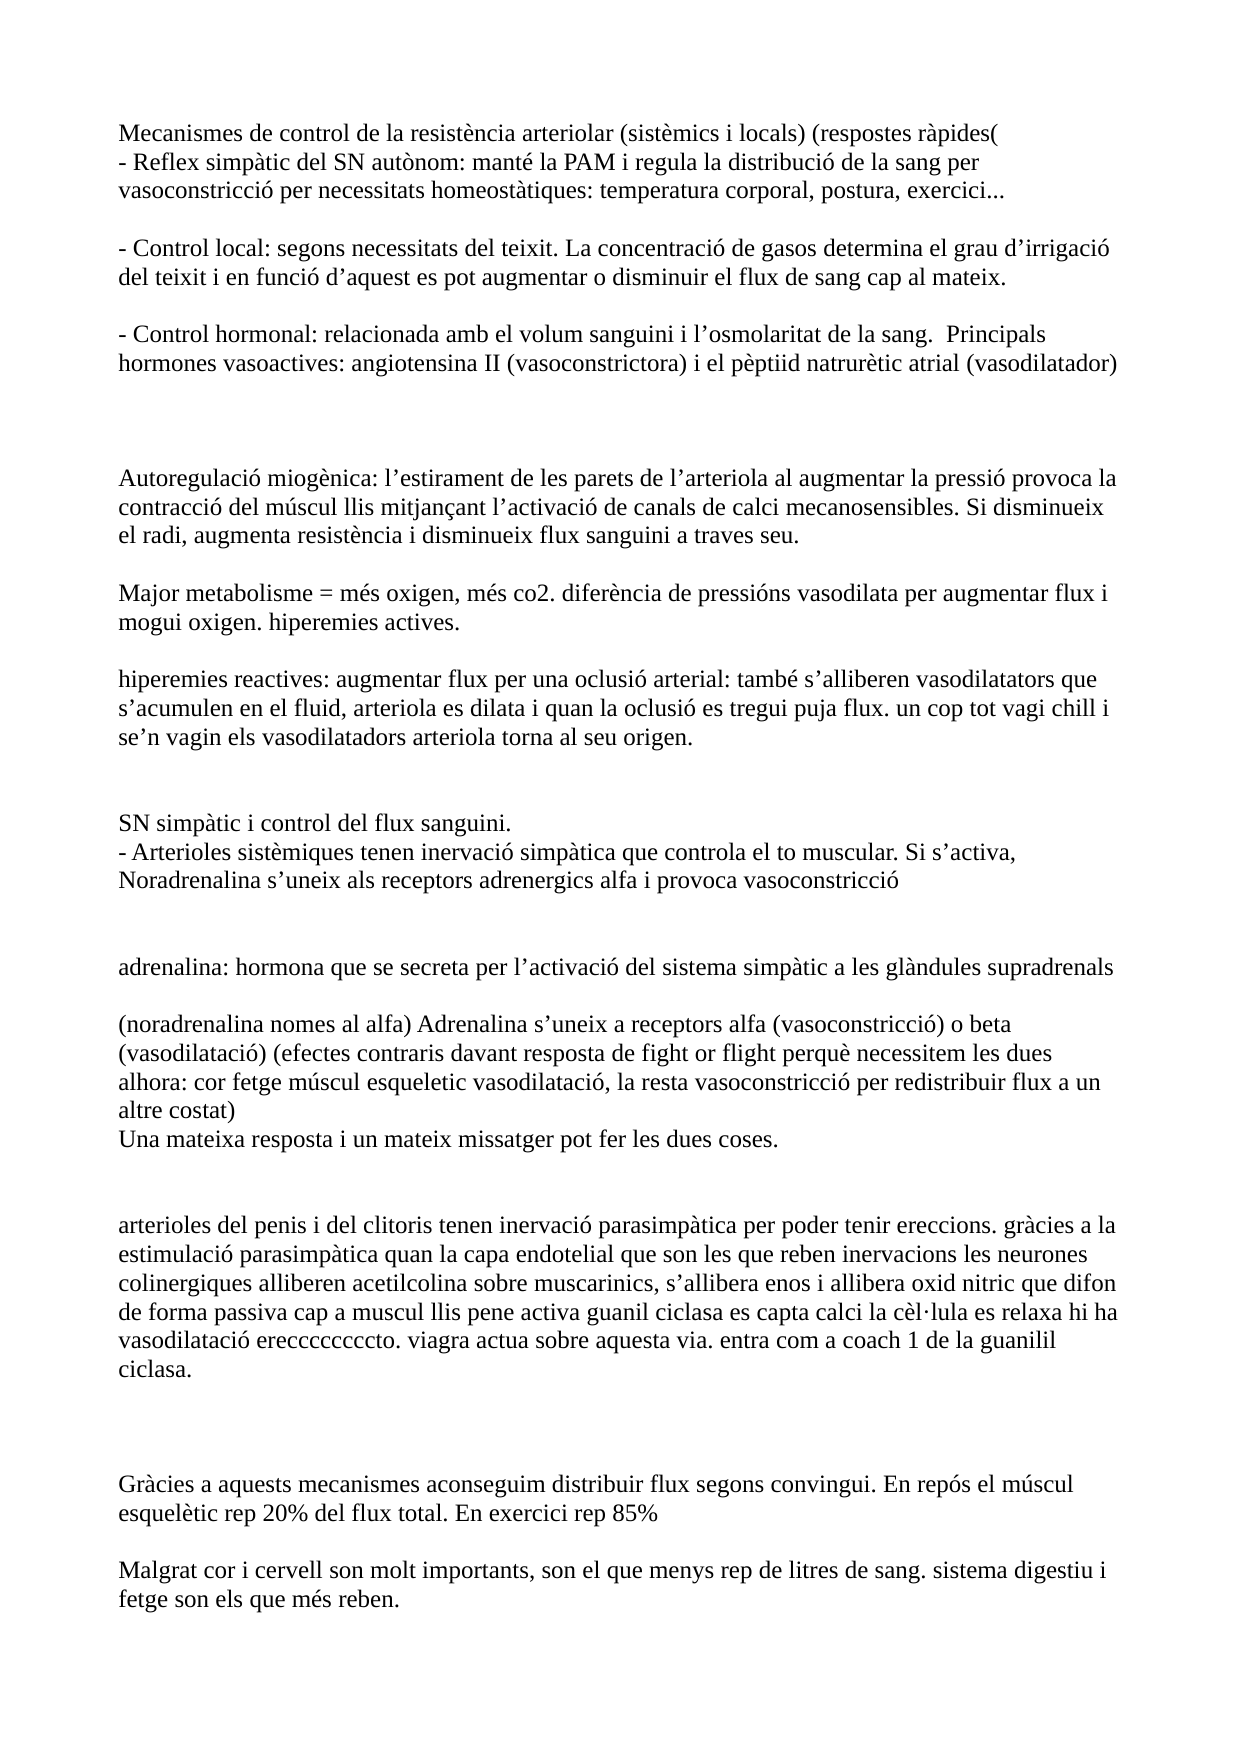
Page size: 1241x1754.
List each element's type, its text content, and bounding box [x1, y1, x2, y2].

text (noradrenalina nomes al alfa) Adrenalina s’uneix a receptors alfa (vasoconstricció) o beta (vasodilatació) (efectes contraris davant resposta de fight or flight perquè necessitem les dues alhora: cor fetge múscul esqueletic vasodilatació, la resta vasoconstricció per redistribuir flux a un altre costat) [118, 1009, 1122, 1124]
text - Control local: segons necessitats del teixit. La concentració de gasos determina el grau d’irrigació del teixit i en funció d’aquest es pot augmentar o disminuir el flux de sang cap al mateix. [118, 233, 1122, 291]
text Major metabolisme = més oxigen, més co2. diferència de pressións vasodilata per augmentar flux i mogui oxigen. hiperemies actives. [118, 578, 1122, 636]
text Mecanismes de control de la resistència arteriolar (sistèmics i locals) (respostes ràpides( [118, 118, 1122, 147]
text - Arterioles sistèmiques tenen inervació simpàtica que controla el to muscular. Si s’activa, Noradrenalina s’uneix als receptors adrenergics alfa i provoca vasoconstricció [118, 837, 1122, 894]
text Malgrat cor i cervell son molt importants, son el que menys rep de litres de sang. sistema digestiu i fetge son els que més reben. [118, 1556, 1122, 1613]
text Gràcies a aquests mecanismes aconseguim distribuir flux segons convingui. En repós el múscul esquelètic rep 20% del flux total. En exercici rep 85% [118, 1469, 1122, 1527]
text Autoregulació miogènica: l’estirament de les parets de l’arteriola al augmentar la pressió provoca la contracció del múscul llis mitjançant l’activació de canals de calci mecanosensibles. Si disminueix el radi, augmenta resistència i disminueix flux sanguini a traves seu. [118, 463, 1122, 549]
text arterioles del penis i del clitoris tenen inervació parasimpàtica per poder tenir ereccions. gràcies a la estimulació parasimpàtica quan la capa endotelial que son les que reben inervacions les neurones colinergiques alliberen acetilcolina sobre muscarinics, s’allibera enos i allibera oxid nitric que difon de forma passiva cap a muscul llis pene activa guanil ciclasa es capta calci la cèl·lula es relaxa hi ha vasodilatació ereccccccccto. viagra actua sobre aquesta via. entra com a coach 1 de la guanilil ciclasa. [118, 1211, 1122, 1383]
text SN simpàtic i control del flux sanguini. [118, 808, 1122, 837]
text hiperemies reactives: augmentar flux per una oclusió arterial: també s’alliberen vasodilatators que s’acumulen en el fluid, arteriola es dilata i quan la oclusió es tregui puja flux. un cop tot vagi chill i se’n vagin els vasodilatadors arteriola torna al seu origen. [118, 664, 1122, 751]
text Una mateixa resposta i un mateix missatger pot fer les dues coses. [118, 1124, 1122, 1153]
text - Control hormonal: relacionada amb el volum sanguini i l’osmolaritat de la sang. Principals hormones vasoactives: angiotensina II (vasoconstrictora) i el pèptiid natrurètic atrial (vasodilatador) [118, 319, 1122, 377]
text adrenalina: hormona que se secreta per l’activació del sistema simpàtic a les glàndules supradrenals [118, 952, 1122, 981]
text - Reflex simpàtic del SN autònom: manté la PAM i regula la distribució de la sang per vasoconstricció per necessitats homeostàtiques: temperatura corporal, postura, exercici... [118, 147, 1122, 204]
